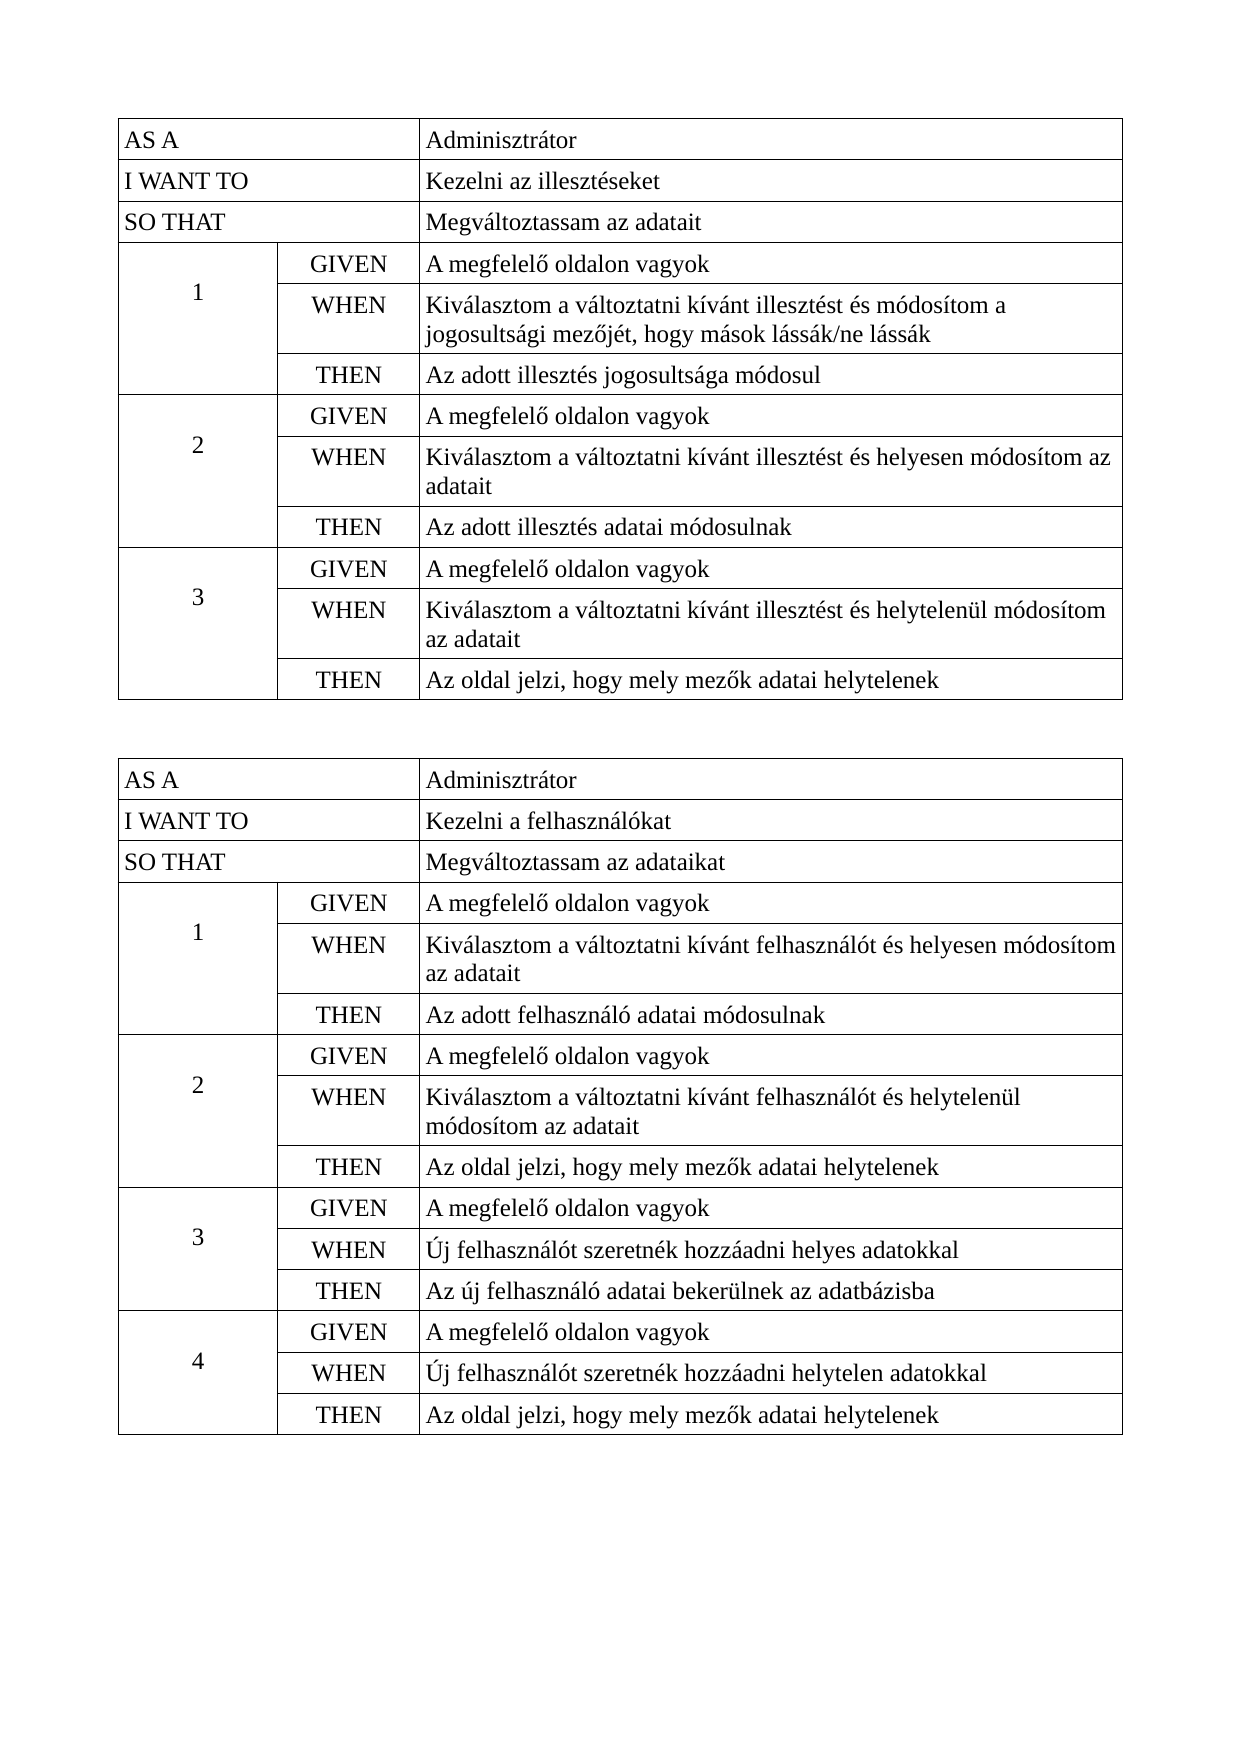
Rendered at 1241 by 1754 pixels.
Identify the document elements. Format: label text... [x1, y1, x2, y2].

table_cell WHEN [278, 1353, 419, 1393]
table_cell Az oldal jelzi, hogy mely mezők adatai helytelenek [420, 1146, 1122, 1187]
table_cell Megváltoztassam az adataikat [420, 841, 1122, 882]
table_cell Az adott illesztés adatai módosulnak [420, 507, 1122, 547]
table_cell I WANT TO [119, 160, 419, 201]
table_cell 3 [119, 548, 277, 699]
table_cell 2 [119, 1035, 277, 1187]
table_cell WHEN [278, 1076, 419, 1145]
table_header AS A [119, 119, 419, 159]
table_cell Az új felhasználó adatai bekerülnek az adatbázisba [420, 1270, 1122, 1310]
table_cell Megváltoztassam az adatait [420, 202, 1122, 242]
table_cell A megfelelő oldalon vagyok [420, 243, 1122, 283]
table_cell SO THAT [119, 202, 419, 242]
table_cell A megfelelő oldalon vagyok [420, 548, 1122, 588]
table_cell Kiválasztom a változtatni kívánt felhasználót és helyesen módosítom az adatait [420, 924, 1122, 993]
table_cell A megfelelő oldalon vagyok [420, 883, 1122, 923]
table_cell 2 [119, 395, 277, 547]
table_cell GIVEN [278, 548, 419, 588]
table_header Adminisztrátor [420, 759, 1122, 799]
table_header Adminisztrátor [420, 119, 1122, 159]
table_cell Új felhasználót szeretnék hozzáadni helyes adatokkal [420, 1229, 1122, 1269]
table_cell 4 [119, 1311, 277, 1434]
table_cell THEN [278, 659, 419, 699]
table_cell Kiválasztom a változtatni kívánt illesztést és helytelenül módosítom az adatait [420, 589, 1122, 658]
table_cell Kiválasztom a változtatni kívánt felhasználót és helytelenül módosítom az adatait [420, 1076, 1122, 1145]
table_cell THEN [278, 507, 419, 547]
table_cell WHEN [278, 437, 419, 506]
table_cell Kezelni a felhasználókat [420, 800, 1122, 840]
table_cell WHEN [278, 284, 419, 353]
table_cell 1 [119, 243, 277, 394]
table_cell THEN [278, 994, 419, 1034]
table_cell GIVEN [278, 1311, 419, 1352]
table_cell A megfelelő oldalon vagyok [420, 1311, 1122, 1352]
table_cell THEN [278, 1394, 419, 1434]
table_cell THEN [278, 1146, 419, 1187]
table_cell Kezelni az illesztéseket [420, 160, 1122, 201]
table_cell GIVEN [278, 395, 419, 436]
table_cell A megfelelő oldalon vagyok [420, 1188, 1122, 1228]
table_cell I WANT TO [119, 800, 419, 840]
table_cell SO THAT [119, 841, 419, 882]
table_cell GIVEN [278, 1188, 419, 1228]
table_cell GIVEN [278, 1035, 419, 1075]
table_cell Az adott felhasználó adatai módosulnak [420, 994, 1122, 1034]
table_cell Új felhasználót szeretnék hozzáadni helytelen adatokkal [420, 1353, 1122, 1393]
table_cell Kiválasztom a változtatni kívánt illesztést és helyesen módosítom az adatait [420, 437, 1122, 506]
table_cell THEN [278, 354, 419, 394]
table_cell A megfelelő oldalon vagyok [420, 395, 1122, 436]
table_header AS A [119, 759, 419, 799]
table_cell Kiválasztom a változtatni kívánt illesztést és módosítom a jogosultsági mezőjét, hogy mások lássák/ne lássák [420, 284, 1122, 353]
table_cell GIVEN [278, 883, 419, 923]
table_cell WHEN [278, 924, 419, 993]
table_cell 1 [119, 883, 277, 1034]
table_cell A megfelelő oldalon vagyok [420, 1035, 1122, 1075]
table_cell GIVEN [278, 243, 419, 283]
table_cell Az oldal jelzi, hogy mely mezők adatai helytelenek [420, 659, 1122, 699]
table_cell Az adott illesztés jogosultsága módosul [420, 354, 1122, 394]
table_cell WHEN [278, 1229, 419, 1269]
table_cell WHEN [278, 589, 419, 658]
table_cell Az oldal jelzi, hogy mely mezők adatai helytelenek [420, 1394, 1122, 1434]
table_cell THEN [278, 1270, 419, 1310]
table_cell 3 [119, 1188, 277, 1310]
